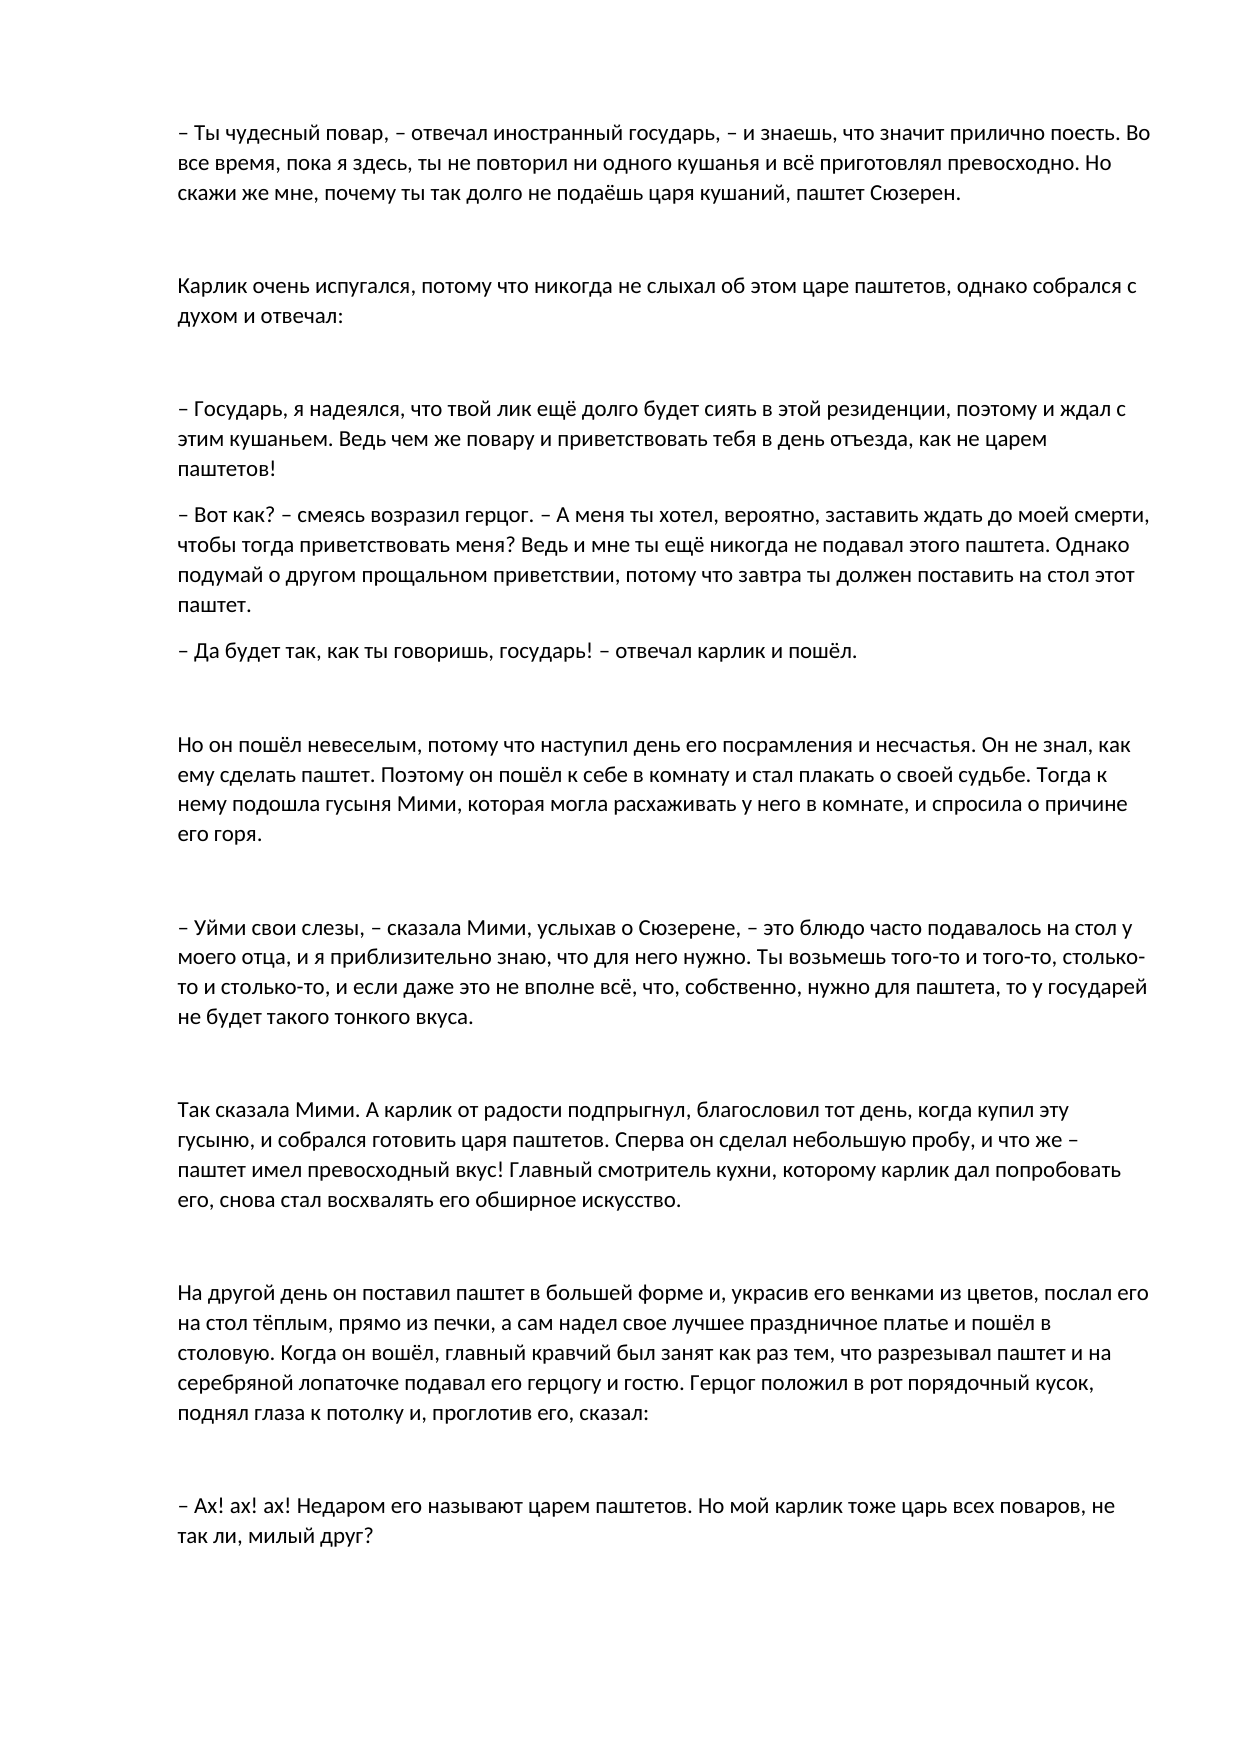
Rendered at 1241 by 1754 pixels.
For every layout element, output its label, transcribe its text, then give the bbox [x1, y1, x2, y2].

text Так сказала Мими. А карлик от радости подпрыгнул, благословил тот день, когда купил эту гусыню, и собрался готовить царя паштетов. Сперва он сделал небольшую пробу, и что же – паштет имел превосходный вкус! Главный смотритель кухни, которому карлик дал попробовать его, снова стал восхвалять его обширное искусство. [177, 1095, 1152, 1213]
text На другой день он поставил паштет в большей форме и, украсив его венками из цветов, послал его на стол тёплым, прямо из печки, а сам надел свое лучшее праздничное платье и пошёл в столовую. Когда он вошёл, главный кравчий был занят как раз тем, что разрезывал паштет и на серебряной лопаточке подавал его герцогу и гостю. Герцог положил в рот порядочный кусок, поднял глаза к потолку и, проглотив его, сказал: [177, 1278, 1152, 1426]
text Карлик очень испугался, потому что никогда не слыхал об этом царе паштетов, однако собрался с духом и отвечал: [177, 271, 1152, 329]
text – Ты чудесный повар, – отвечал иностранный государь, – и знаешь, что значит прилично поесть. Во все время, пока я здесь, ты не повторил ни одного кушанья и всё приготовлял превосходно. Но скажи же мне, почему ты так долго не подаёшь царя кушаний, паштет Сюзерен. [177, 118, 1152, 206]
text – Ах! ах! ах! Недаром его называют царем паштетов. Но мой карлик тоже царь всех поваров, не так ли, милый друг? [177, 1491, 1152, 1549]
text – Уйми свои слезы, – сказала Мими, услыхав о Сюзерене, – это блюдо часто подавалось на стол у моего отца, и я приблизительно знаю, что для него нужно. Ты возьмешь того-то и того-то, столько-то и столько-то, и если даже это не вполне всё, что, собственно, нужно для паштета, то у государей не будет такого тонкого вкуса. [177, 913, 1152, 1030]
text – Государь, я надеялся, что твой лик ещё долго будет сиять в этой резиденции, поэтому и ждал с этим кушаньем. Ведь чем же повару и приветствовать тебя в день отъезда, как не царем паштетов! [177, 394, 1152, 482]
text – Да будет так, как ты говоришь, государь! – отвечал карлик и пошёл. [177, 637, 1152, 665]
text – Вот как? – смеясь возразил герцог. – А меня ты хотел, вероятно, заставить ждать до моей смерти, чтобы тогда приветствовать меня? Ведь и мне ты ещё никогда не подавал этого паштета. Однако подумай о другом прощальном приветствии, потому что завтра ты должен поставить на стол этот паштет. [177, 500, 1152, 618]
text Но он пошёл невеселым, потому что наступил день его посрамления и несчастья. Он не знал, как ему сделать паштет. Поэтому он пошёл к себе в комнату и стал плакать о своей судьбе. Тогда к нему подошла гусыня Мими, которая могла расхаживать у него в комнате, и спросила о причине его горя. [177, 730, 1152, 847]
